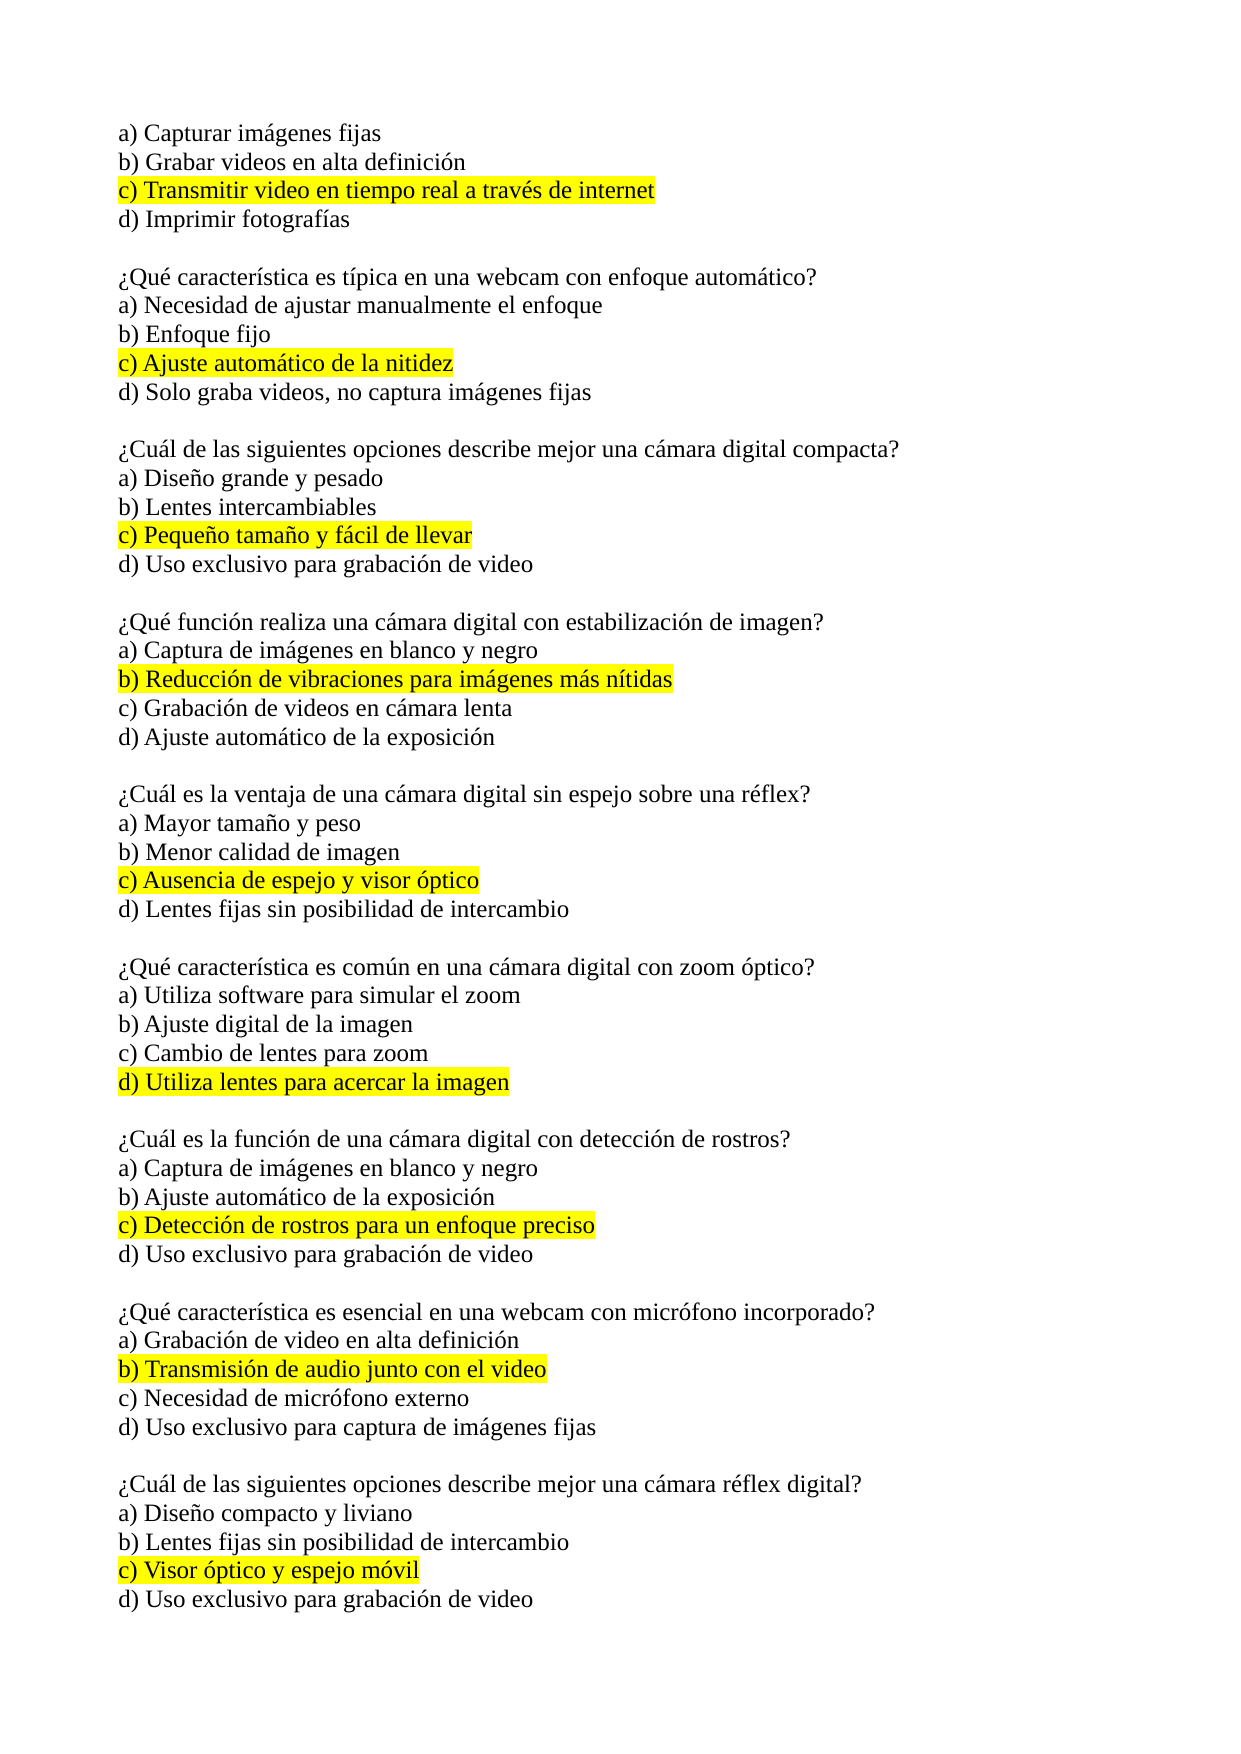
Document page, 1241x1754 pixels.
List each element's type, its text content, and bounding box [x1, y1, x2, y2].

text ¿Qué característica es común en una cámara digital con zoom óptico? [118, 952, 1122, 981]
text a) Utiliza software para simular el zoom [118, 981, 1122, 1009]
text d) Imprimir fotografías [118, 204, 1122, 233]
text ¿Cuál de las siguientes opciones describe mejor una cámara digital compacta? [118, 434, 1122, 463]
text ¿Cuál es la ventaja de una cámara digital sin espejo sobre una réflex? [118, 779, 1122, 808]
text d) Ajuste automático de la exposición [118, 722, 1122, 751]
text b) Menor calidad de imagen [118, 837, 1122, 866]
text a) Capturar imágenes fijas [118, 118, 1122, 147]
text b) Ajuste digital de la imagen [118, 1009, 1122, 1038]
text d) Uso exclusivo para grabación de video [118, 1584, 1122, 1613]
text ¿Cuál de las siguientes opciones describe mejor una cámara réflex digital? [118, 1469, 1122, 1498]
text a) Diseño compacto y liviano [118, 1498, 1122, 1527]
text b) Lentes intercambiables [118, 492, 1122, 521]
text b) Grabar videos en alta definición [118, 147, 1122, 176]
text d) Lentes fijas sin posibilidad de intercambio [118, 894, 1122, 923]
text ¿Cuál es la función de una cámara digital con detección de rostros? [118, 1124, 1122, 1153]
text c) Ausencia de espejo y visor óptico [118, 866, 1122, 894]
text b) Reducción de vibraciones para imágenes más nítidas [118, 664, 1122, 693]
text d) Uso exclusivo para grabación de video [118, 549, 1122, 578]
text ¿Qué característica es típica en una webcam con enfoque automático? [118, 262, 1122, 291]
text d) Uso exclusivo para grabación de video [118, 1239, 1122, 1268]
text d) Solo graba videos, no captura imágenes fijas [118, 377, 1122, 406]
text d) Utiliza lentes para acercar la imagen [118, 1067, 1122, 1096]
text b) Ajuste automático de la exposición [118, 1182, 1122, 1211]
text a) Captura de imágenes en blanco y negro [118, 1153, 1122, 1182]
text c) Detección de rostros para un enfoque preciso [118, 1211, 1122, 1239]
text ¿Qué función realiza una cámara digital con estabilización de imagen? [118, 607, 1122, 636]
text a) Mayor tamaño y peso [118, 808, 1122, 837]
text c) Ajuste automático de la nitidez [118, 348, 1122, 377]
text c) Necesidad de micrófono externo [118, 1383, 1122, 1412]
text c) Pequeño tamaño y fácil de llevar [118, 521, 1122, 549]
text c) Visor óptico y espejo móvil [118, 1556, 1122, 1584]
text b) Lentes fijas sin posibilidad de intercambio [118, 1527, 1122, 1556]
text a) Captura de imágenes en blanco y negro [118, 636, 1122, 664]
text ¿Qué característica es esencial en una webcam con micrófono incorporado? [118, 1297, 1122, 1326]
text a) Necesidad de ajustar manualmente el enfoque [118, 291, 1122, 319]
text b) Transmisión de audio junto con el video [118, 1354, 1122, 1383]
text b) Enfoque fijo [118, 319, 1122, 348]
text c) Transmitir video en tiempo real a través de internet [118, 176, 1122, 204]
text a) Grabación de video en alta definición [118, 1326, 1122, 1354]
text c) Cambio de lentes para zoom [118, 1038, 1122, 1067]
text a) Diseño grande y pesado [118, 463, 1122, 492]
text c) Grabación de videos en cámara lenta [118, 693, 1122, 722]
text d) Uso exclusivo para captura de imágenes fijas [118, 1412, 1122, 1441]
